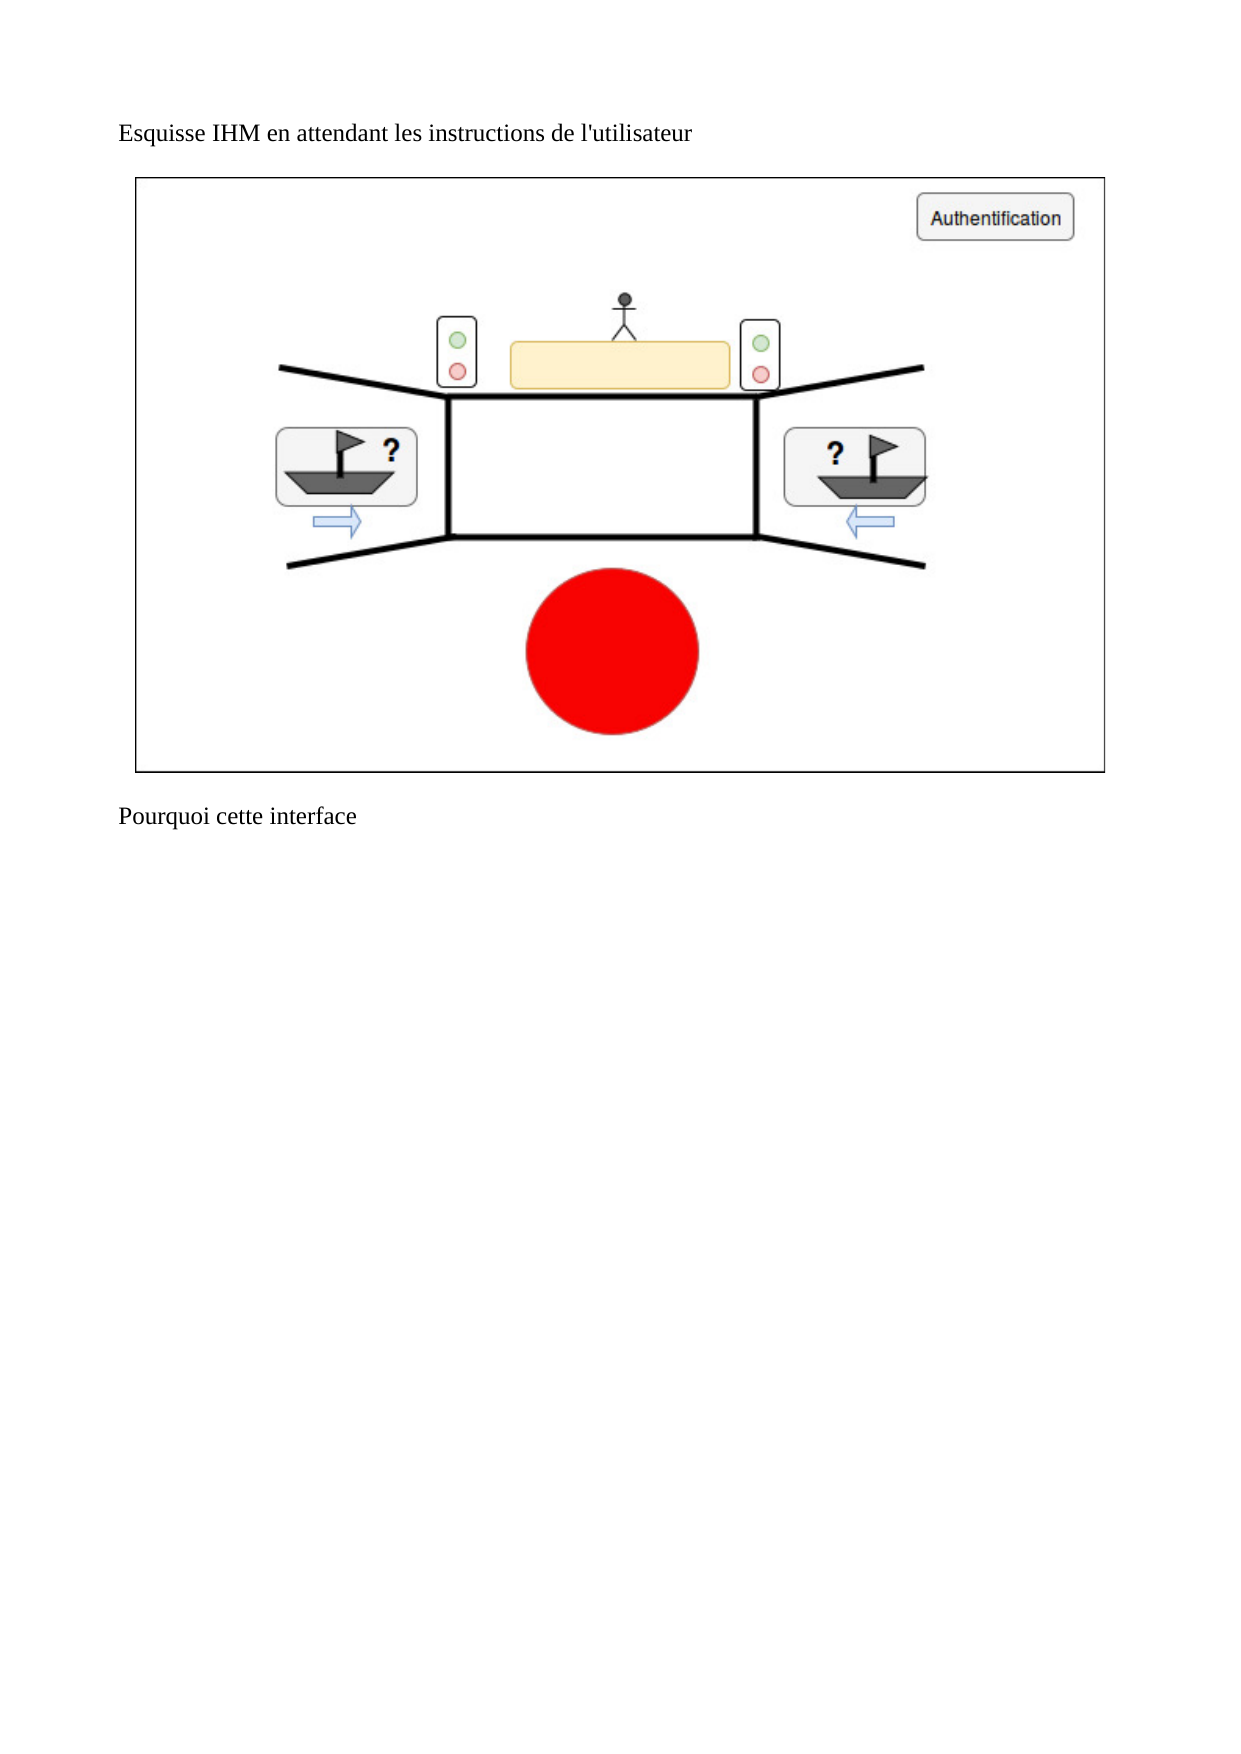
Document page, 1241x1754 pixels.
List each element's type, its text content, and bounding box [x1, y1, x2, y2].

text Esquisse IHM en attendant les instructions de l'utilisateur [118, 118, 1122, 147]
text Pourquoi cette interface [118, 801, 1122, 830]
picture [135, 177, 1106, 773]
